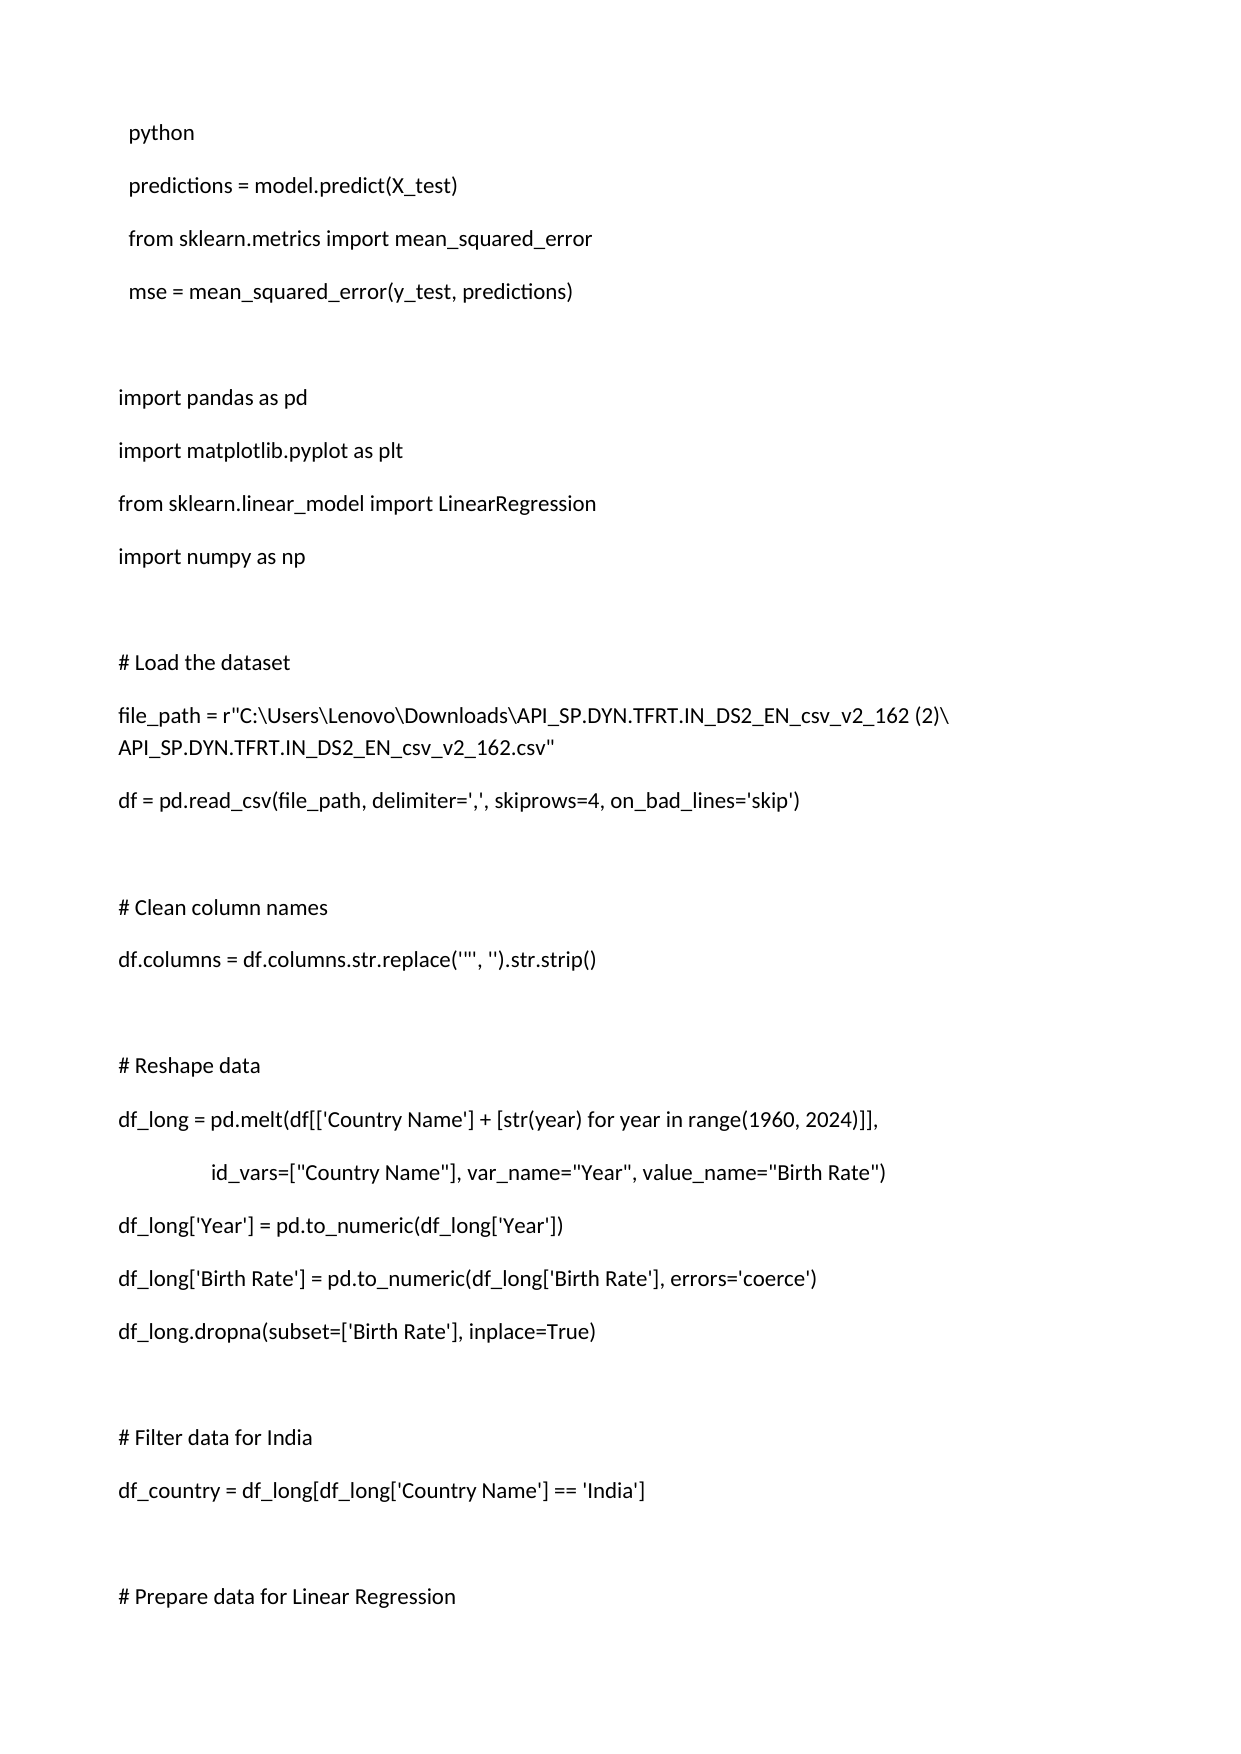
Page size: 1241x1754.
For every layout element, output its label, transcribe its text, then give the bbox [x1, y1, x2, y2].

text from sklearn.linear_model import LinearRegression [118, 489, 1122, 517]
text # Load the dataset [118, 648, 1122, 676]
text # Reshape data [118, 1052, 1122, 1080]
text import numpy as np [118, 542, 1122, 570]
text df_country = df_long[df_long['Country Name'] == 'India'] [118, 1476, 1122, 1504]
text df_long['Year'] = pd.to_numeric(df_long['Year']) [118, 1211, 1122, 1239]
text # Filter data for India [118, 1423, 1122, 1451]
text from sklearn.metrics import mean_squared_error [118, 224, 1122, 252]
text file_path = r"C:\Users\Lenovo\Downloads\API_SP.DYN.TFRT.IN_DS2_EN_csv_v2_162 (2)\API_SP.DYN.TFRT.IN_DS2_EN_csv_v2_162.csv" [118, 701, 1122, 762]
text df.columns = df.columns.str.replace('"', '').str.strip() [118, 946, 1122, 974]
text df_long['Birth Rate'] = pd.to_numeric(df_long['Birth Rate'], errors='coerce') [118, 1264, 1122, 1292]
text df_long = pd.melt(df[['Country Name'] + [str(year) for year in range(1960, 2024)]], [118, 1105, 1122, 1133]
text df = pd.read_csv(file_path, delimiter=',', skiprows=4, on_bad_lines='skip') [118, 787, 1122, 814]
text import pandas as pd [118, 383, 1122, 411]
text # Clean column names [118, 893, 1122, 921]
text predictions = model.predict(X_test) [118, 171, 1122, 199]
text df_long.dropna(subset=['Birth Rate'], inplace=True) [118, 1317, 1122, 1345]
text mse = mean_squared_error(y_test, predictions) [118, 277, 1122, 305]
text python [118, 118, 1122, 146]
text import matplotlib.pyplot as plt [118, 436, 1122, 464]
text id_vars=["Country Name"], var_name="Year", value_name="Birth Rate") [118, 1158, 1122, 1186]
text # Prepare data for Linear Regression [118, 1582, 1122, 1610]
